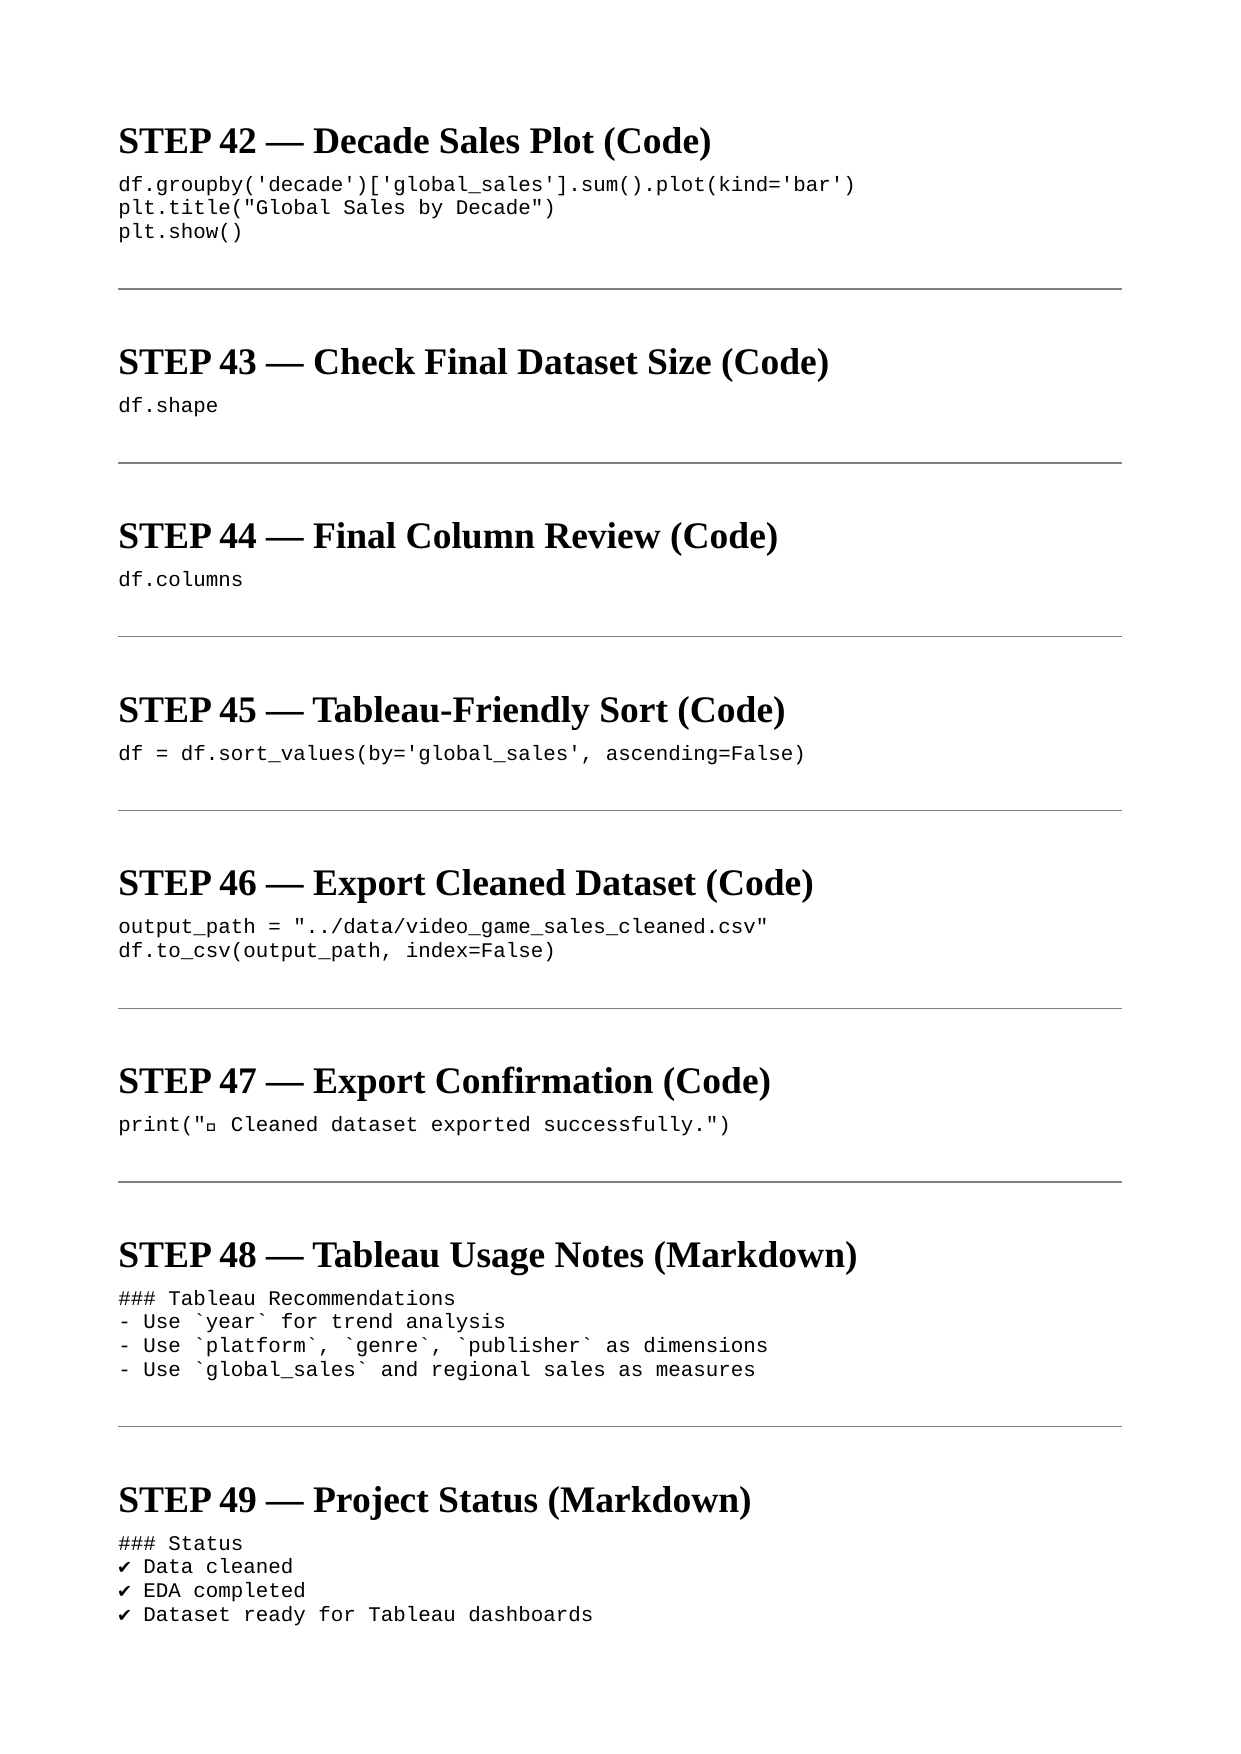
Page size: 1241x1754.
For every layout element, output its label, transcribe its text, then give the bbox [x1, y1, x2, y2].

subtitle STEP 46 — Export Cleaned Dataset (Code) [118, 861, 1122, 904]
subtitle STEP 43 — Check Final Dataset Size (Code) [118, 339, 1122, 382]
text df.columns [118, 569, 1122, 592]
text df.to_csv(output_path, index=False) [118, 940, 1122, 964]
text plt.show() [118, 221, 1122, 245]
subtitle STEP 45 — Tableau-Friendly Sort (Code) [118, 687, 1122, 730]
text ✔ Dataset ready for Tableau dashboards [118, 1603, 1122, 1627]
text - Use `global_sales` and regional sales as measures [118, 1359, 1122, 1382]
subtitle STEP 42 — Decade Sales Plot (Code) [118, 118, 1122, 161]
text - Use `year` for trend analysis [118, 1311, 1122, 1335]
text df = df.sort_values(by='global_sales', ascending=False) [118, 743, 1122, 766]
text ### Tableau Recommendations [118, 1288, 1122, 1311]
subtitle STEP 44 — Final Column Review (Code) [118, 513, 1122, 556]
text df.groupby('decade')['global_sales'].sum().plot(kind='bar') [118, 174, 1122, 197]
text print("✅ Cleaned dataset exported successfully.") [118, 1114, 1122, 1138]
subtitle STEP 48 — Tableau Usage Notes (Markdown) [118, 1232, 1122, 1275]
text - Use `platform`, `genre`, `publisher` as dimensions [118, 1335, 1122, 1359]
text ### Status [118, 1533, 1122, 1556]
text df.shape [118, 395, 1122, 418]
subtitle STEP 49 — Project Status (Markdown) [118, 1477, 1122, 1520]
text ✔ Data cleaned [118, 1556, 1122, 1580]
subtitle STEP 47 — Export Confirmation (Code) [118, 1058, 1122, 1101]
text ✔ EDA completed [118, 1580, 1122, 1603]
text output_path = "../data/video_game_sales_cleaned.csv" [118, 916, 1122, 940]
text plt.title("Global Sales by Decade") [118, 197, 1122, 221]
